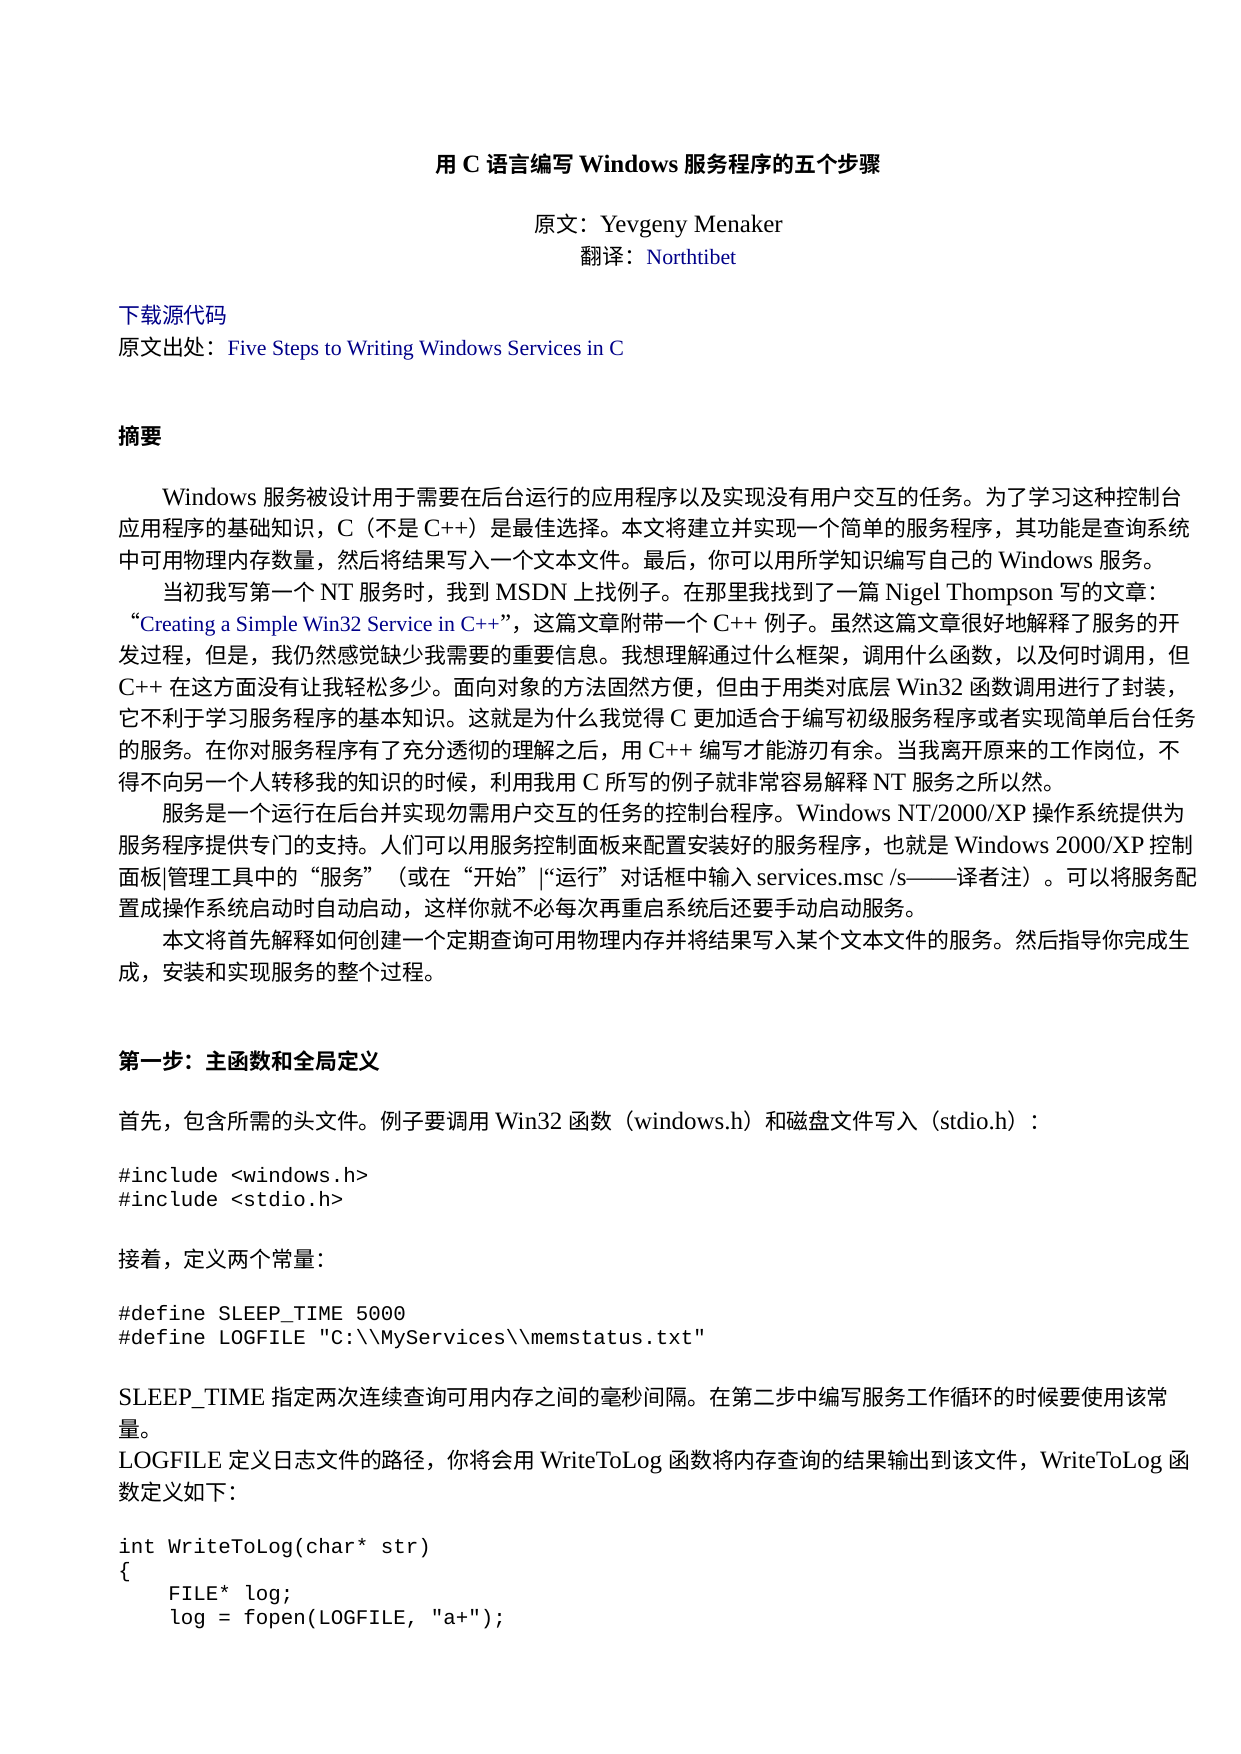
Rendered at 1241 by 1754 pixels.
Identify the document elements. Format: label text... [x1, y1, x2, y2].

table_header 用 C 语言编写 Windows 服务程序的五个步骤 原文：Yevgeny Menaker 翻译：Northtibet 下载源代码 原文出处：Five Steps to Writing Windows Services in C 摘要 Windows 服务被设计用于需要在后台运行的应用程序以及实现没有用户交互的任务。为了学习这种控制台应用程序的基础知识，C（不是C++）是最佳选择。本文将建立并实现一个简单的服务程序，其功能是查询系统中可用物理内存数量，然后将结果写入一个文本文件。最后，你可以用所学知识编写自己的 Windows 服务。 当初我写第一个 NT 服务时，我到 MSDN 上找例子。在那里我找到了一篇 Nigel Thompson 写的文章：“Creating a Simple Win32 Service in C++”，这篇文章附带一个 C++ 例子。虽然这篇文章很好地解释了服务的开发过程，但是，我仍然感觉缺少我需要的重要信息。我想理解通过什么框架，调用什么函数，以及何时调用，但 C++ 在这方面没有让我轻松多少。面向对象的方法固然方便，但由于用类对底层 Win32 函数调用进行了封装，它不利于学习服务程序的基本知识。这就是为什么我觉得 C 更加适合于编写初级服务程序或者实现简单后台任务的服务。在你对服务程序有了充分透彻的理解之后，用 C++ 编写才能游刃有余。当我离开原来的工作岗位，不得不向另一个人转移我的知识的时候，利用我用 C 所写的例子就非常容易解释 NT 服务之所以然。 服务是一个运行在后台并实现勿需用户交互的任务的控制台程序。Windows NT/2000/XP 操作系统提供为服务程序提供专门的支持。人们可以用服务控制面板来配置安装好的服务程序，也就是 Windows 2000/XP 控制面板|管理工具中的“服务”（或在“开始”|“运行”对话框中输入 services.msc /s——译者注）。可以将服务配置成操作系统启动时自动启动，这样你就不必每次再重启系统后还要手动启动服务。 本文将首先解释如何创建一个定期查询可用物理内存并将结果写入某个文本文件的服务。然后指导你完成生成，安装和实现服务的整个过程。 第一步：主函数和全局定义 首先，包含所需的头文件。例子要调用 Win32 函数（windows.h）和磁盘文件写入（stdio.h）： #include <windows.h> #include <stdio.h> 接着，定义两个常量： #define SLEEP_TIME 5000 #define LOGFILE "C:\\MyServices\\memstatus.txt" SLEEP_TIME 指定两次连续查询可用内存之间的毫秒间隔。在第二步中编写服务工作循环的时候要使用该常量。 LOGFILE 定义日志文件的路径，你将会用 WriteToLog 函数将内存查询的结果输出到该文件，WriteToLog 函数定义如下： int WriteToLog(char* str) { FILE* log; log = fopen(LOGFILE, "a+"); [118, 147, 1198, 1631]
